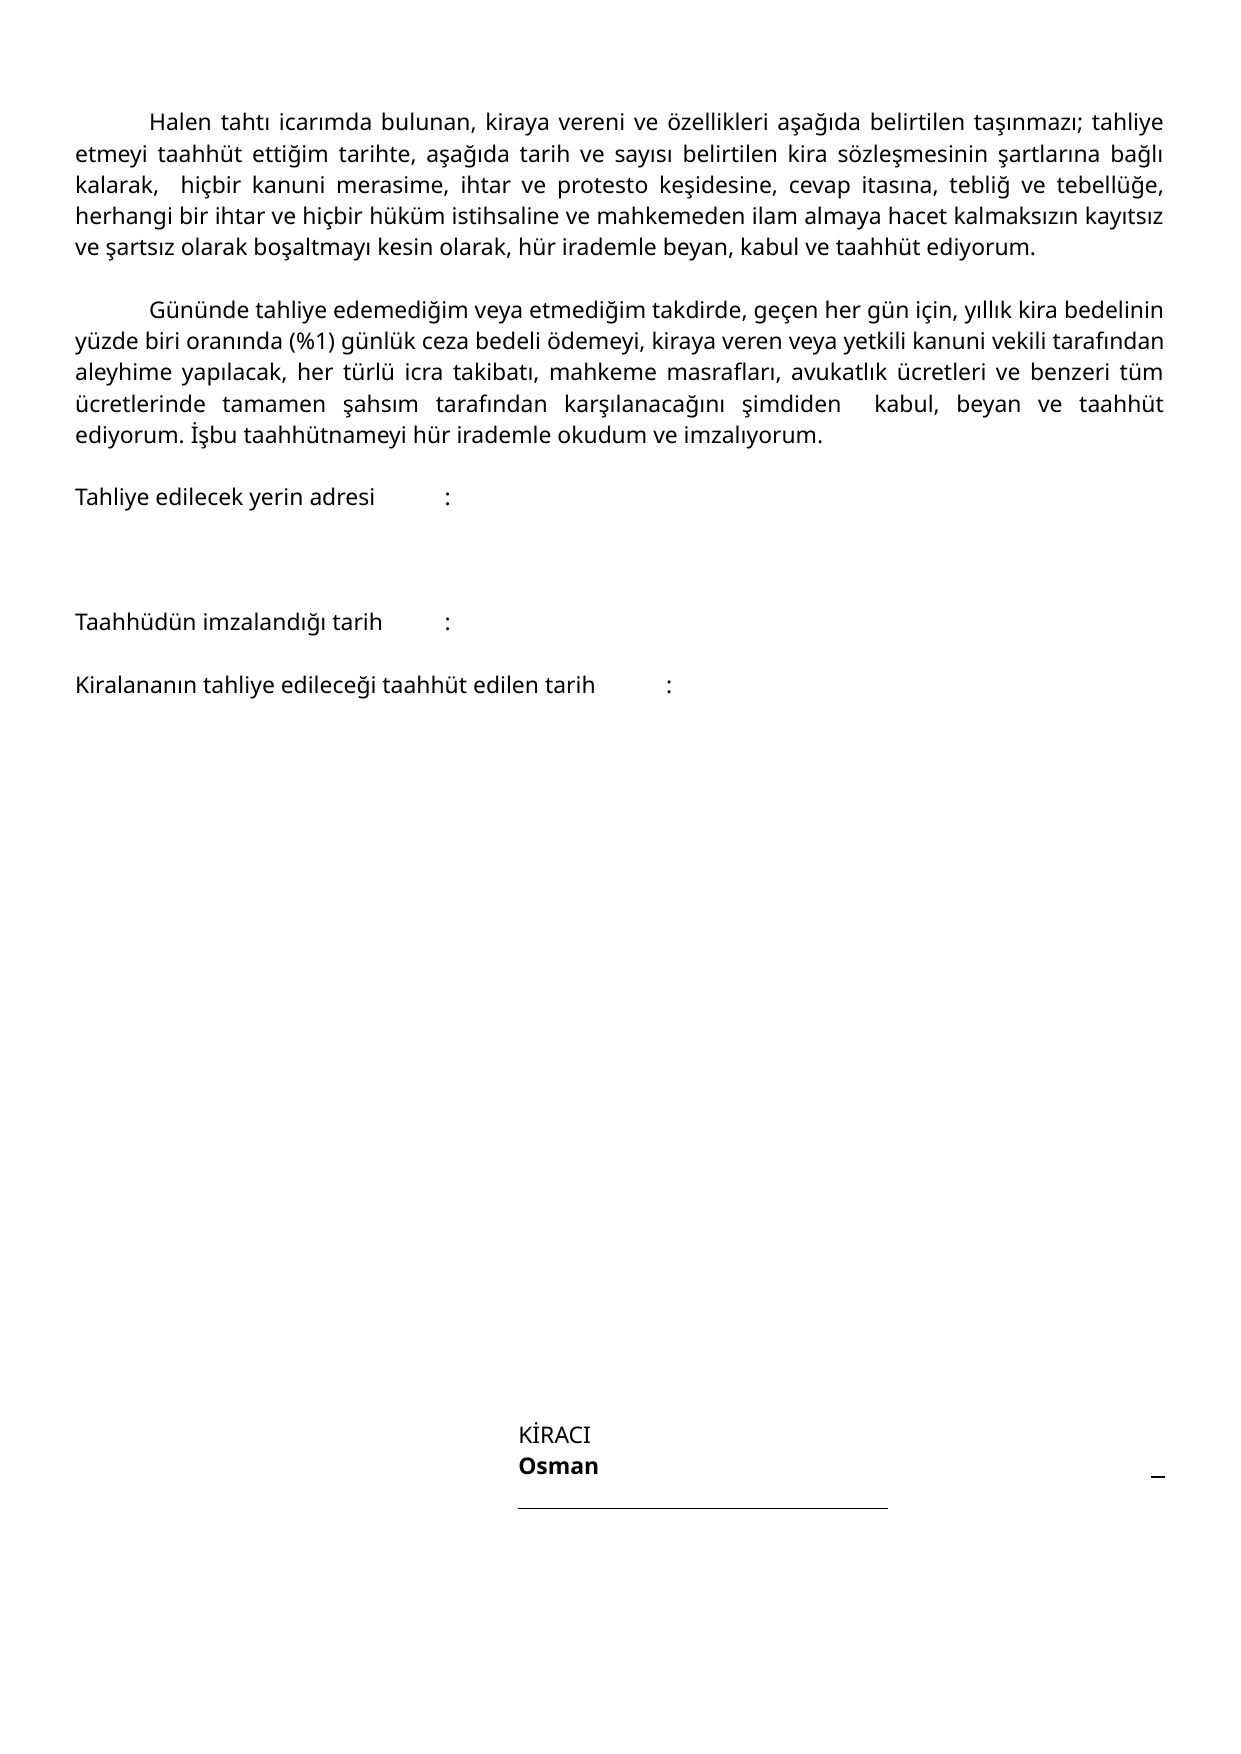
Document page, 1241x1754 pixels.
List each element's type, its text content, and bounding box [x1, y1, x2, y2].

text Taahhüdün imzalandığı tarih : [75, 606, 1165, 637]
text Osman [518, 1450, 1165, 1512]
text Halen tahtı icarımda bulunan, kiraya vereni ve özellikleri aşağıda belirtilen taşınmazı; tahliye etmeyi taahhüt ettiğim tarihte, aşağıda tarih ve sayısı belirtilen kira sözleşmesinin şartlarına bağlı kalarak, hiçbir kanuni merasime, ihtar ve protesto keşidesine, cevap itasına, tebliğ ve tebellüğe, herhangi bir ihtar ve hiçbir hüküm istihsaline ve mahkemeden ilam almaya hacet kalmaksızın kayıtsız ve şartsız olarak boşaltmayı kesin olarak, hür irademle beyan, kabul ve taahhüt ediyorum. [75, 106, 1165, 262]
text Tahliye edilecek yerin adresi : [75, 481, 1165, 512]
text Kiralananın tahliye edileceği taahhüt edilen tarih : [75, 669, 1165, 700]
text KİRACI [444, 1419, 1165, 1450]
text Gününde tahliye edemediğim veya etmediğim takdirde, geçen her gün için, yıllık kira bedelinin yüzde biri oranında (%1) günlük ceza bedeli ödemeyi, kiraya veren veya yetkili kanuni vekili tarafından aleyhime yapılacak, her türlü icra takibatı, mahkeme masrafları, avukatlık ücretleri ve benzeri tüm ücretlerinde tamamen şahsım tarafından karşılanacağını şimdiden kabul, beyan ve taahhüt ediyorum. İşbu taahhütnameyi hür irademle okudum ve imzalıyorum. [75, 294, 1165, 450]
